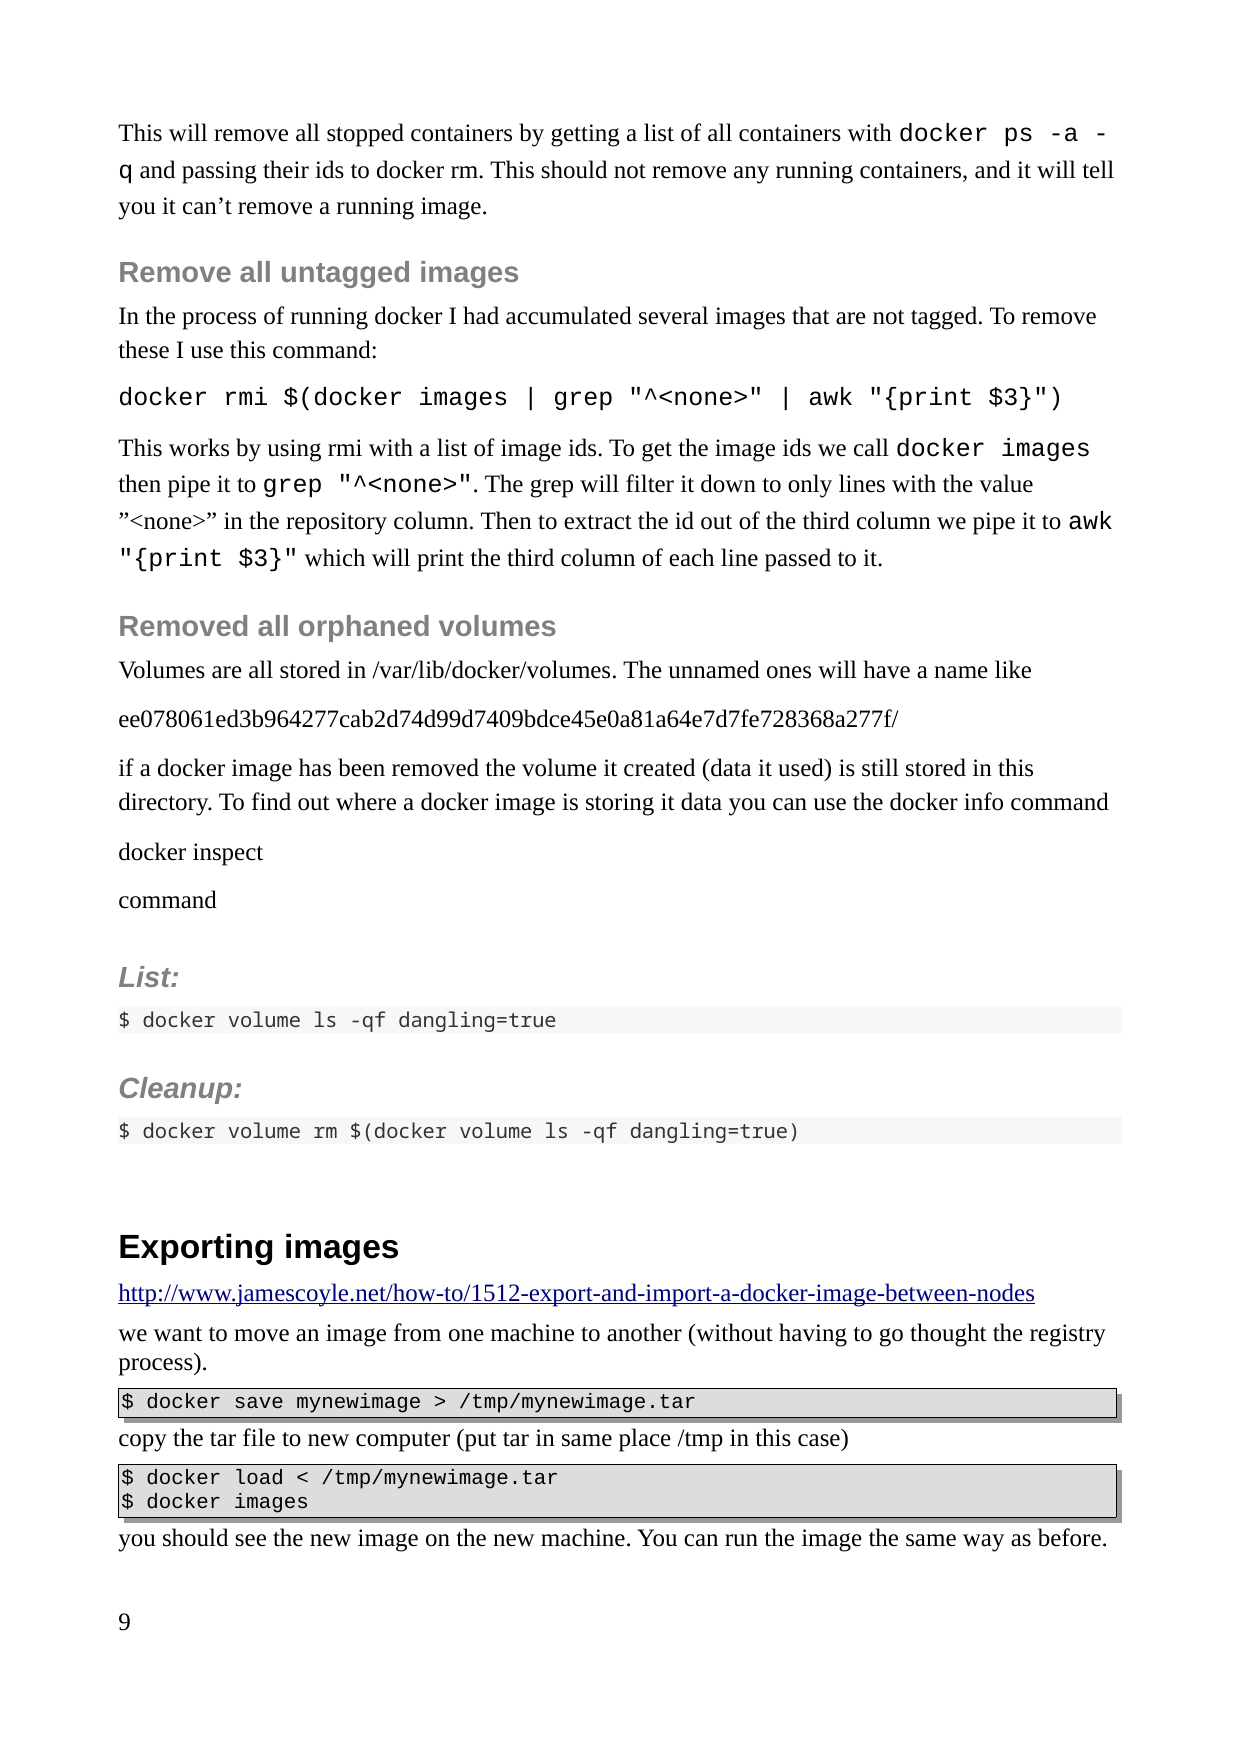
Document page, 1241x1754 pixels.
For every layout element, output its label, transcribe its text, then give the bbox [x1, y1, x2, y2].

text $ docker save mynewimage > /tmp/mynewimage.tar [119, 1389, 1116, 1417]
subtitle Removed all orphaned volumes [118, 609, 1122, 642]
text $ docker volume ls -qf dangling=true [118, 1006, 1122, 1033]
text $ docker volume rm $(docker volume ls -qf dangling=true) [118, 1117, 1122, 1144]
subtitle Remove all untagged images [118, 255, 1122, 288]
text if a docker image has been removed the volume it created (data it used) is still stored in this directory. To find out where a docker image is storing it data you can use the docker info command [118, 753, 1122, 816]
text you should see the new image on the new machine. You can run the image the same way as before. [118, 1523, 1122, 1552]
text copy the tar file to new computer (put tar in same place /tmp in this case) [118, 1423, 1122, 1452]
text we want to move an image from one machine to another (without having to go thought the registry process). [118, 1318, 1122, 1376]
text docker inspect [118, 837, 1122, 865]
text ee078061ed3b964277cab2d74d99d7409bdce45e0a81a64e7d7fe728368a277f/ [118, 704, 1122, 733]
text command [118, 886, 1122, 914]
text http://www.jamescoyle.net/how-to/1512-export-and-import-a-docker-image-between-nodes [118, 1278, 1122, 1307]
subtitle Exporting images [118, 1227, 1122, 1266]
text This works by using rmi with a list of image ids. To get the image ids we call docker images then pipe it to grep "^<none>". The grep will filter it down to only lines with the value ”<none>” in the repository column. Then to extract the id out of the third column we pipe it to awk "{print $3}" which will print the third column of each line passed to it. [118, 433, 1122, 573]
text docker rmi $(docker images | grep "^<none>" | awk "{print $3}") [118, 384, 1122, 413]
text $ docker load < /tmp/mynewimage.tar [119, 1465, 1116, 1488]
text This will remove all stopped containers by getting a list of all containers with docker ps -a -q and passing their ids to docker rm. This should not remove any running containers, and it will tell you it can’t remove a running image. [118, 118, 1122, 220]
subtitle Cleanup: [118, 1071, 1122, 1104]
text $ docker images [119, 1488, 1116, 1517]
text In the process of running docker I had accumulated several images that are not tagged. To remove these I use this command: [118, 301, 1122, 364]
text Volumes are all stored in /var/lib/docker/volumes. The unnamed ones will have a name like [118, 655, 1122, 684]
subtitle List: [118, 960, 1122, 993]
